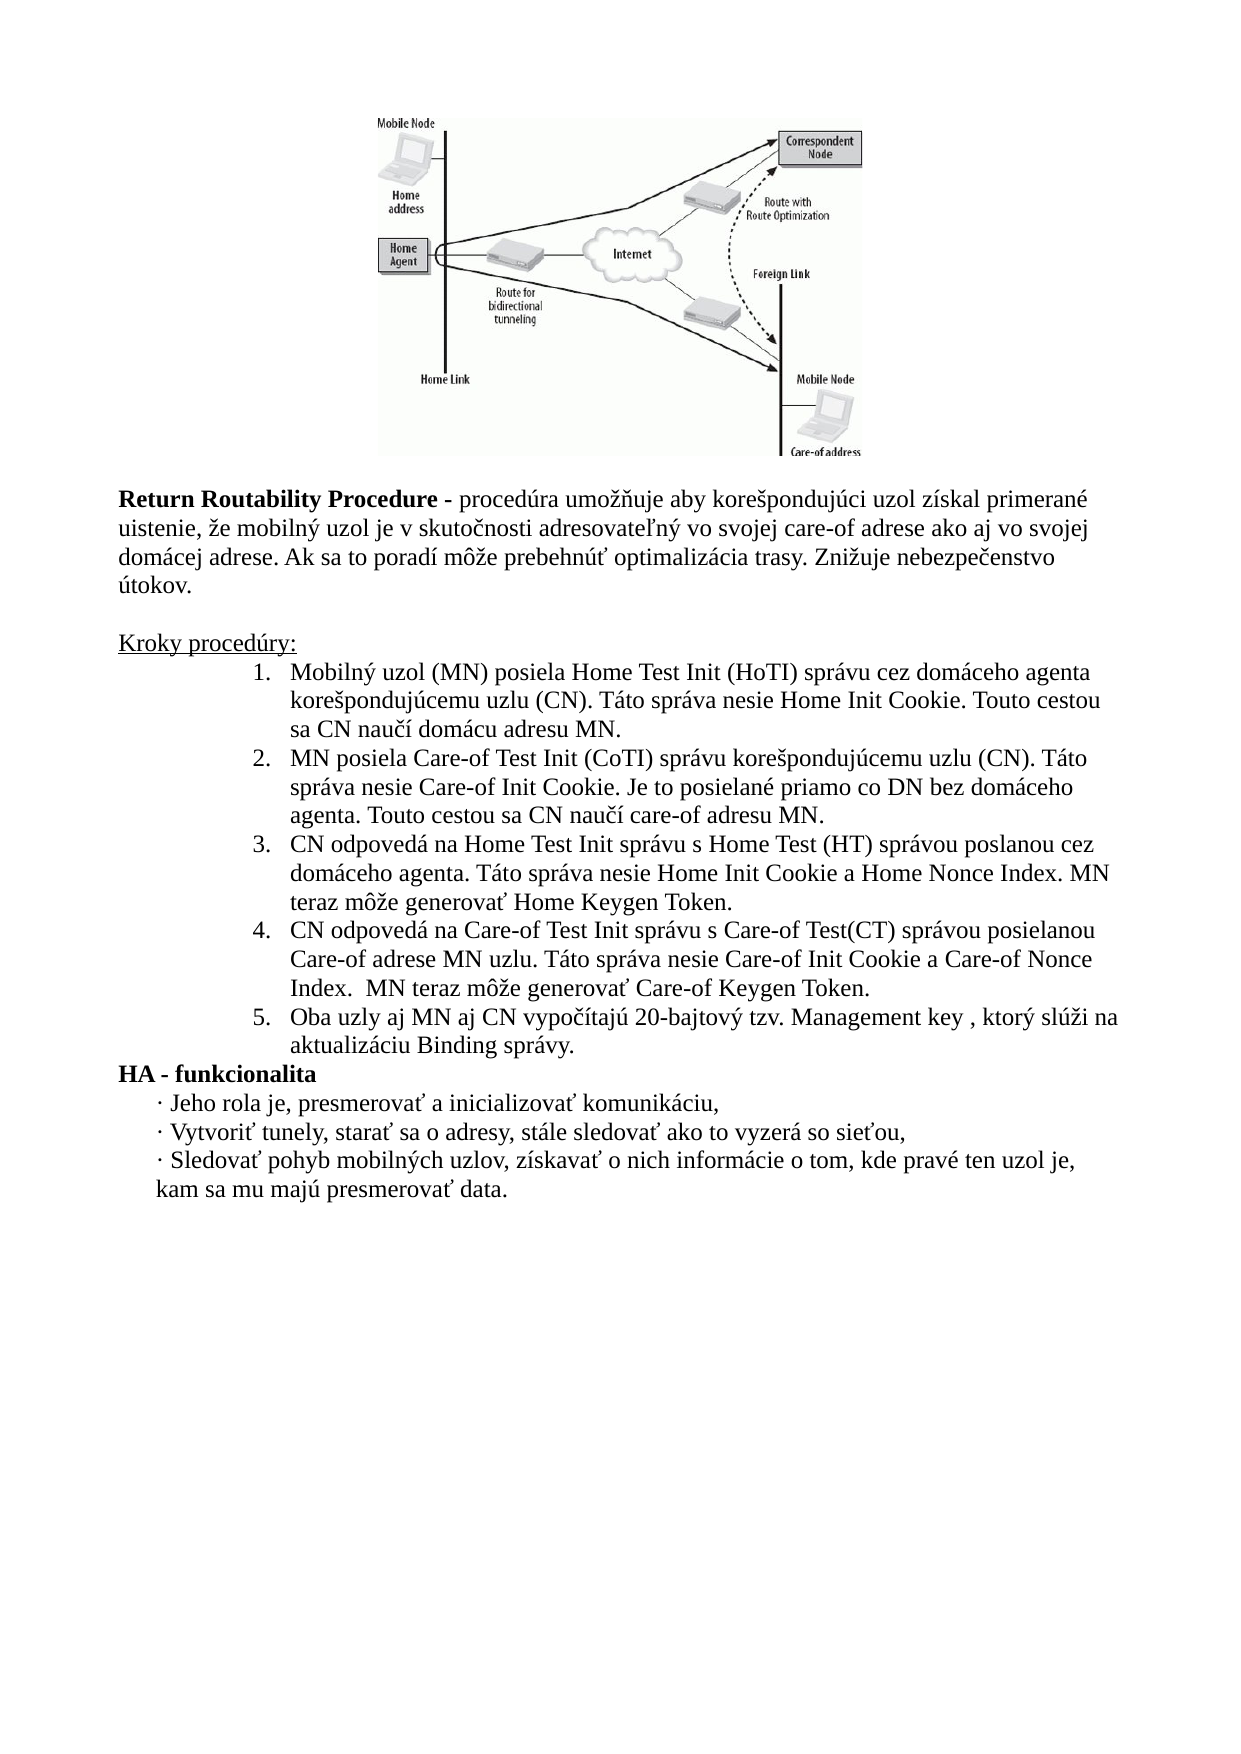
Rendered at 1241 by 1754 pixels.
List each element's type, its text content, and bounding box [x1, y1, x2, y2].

text HA - funkcionalita [118, 1059, 1122, 1088]
text · Jeho rola je, presmerovať a inicializovať komunikáciu, [118, 1088, 1122, 1117]
list CN odpovedá na Care-of Test Init správu s Care-of Test(CT) správou posielanou Care-of adrese MN uzlu. Táto správa nesie Care-of Init Cookie a Care-of Nonce Index. MN teraz môže generovať Care-of Keygen Token. [252, 916, 1122, 1002]
text Return Routability Procedure - procedúra umožňuje aby korešpondujúci uzol získal primerané uistenie, že mobilný uzol je v skutočnosti adresovateľný vo svojej care-of adrese ako aj vo svojej domácej adrese. Ak sa to poradí môže prebehnúť optimalizácia trasy. Znižuje nebezpečenstvo útokov. [118, 484, 1122, 599]
list Oba uzly aj MN aj CN vypočítajú 20-bajtový tzv. Management key , ktorý slúži na aktualizáciu Binding správy. [252, 1002, 1122, 1059]
list MN posiela Care-of Test Init (CoTI) správu korešpondujúcemu uzlu (CN). Táto správa nesie Care-of Init Cookie. Je to posielané priamo co DN bez domáceho agenta. Touto cestou sa CN naučí care-of adresu MN. [252, 743, 1122, 829]
list CN odpovedá na Home Test Init správu s Home Test (HT) správou poslanou cez domáceho agenta. Táto správa nesie Home Init Cookie a Home Nonce Index. MN teraz môže generovať Home Keygen Token. [252, 829, 1122, 916]
text · Vytvoriť tunely, starať sa o adresy, stále sledovať ako to vyzerá so sieťou, [118, 1117, 1122, 1146]
text · Sledovať pohyb mobilných uzlov, získavať o nich informácie o tom, kde pravé ten uzol je, kam sa mu majú presmerovať data. [156, 1146, 1122, 1203]
list Mobilný uzol (MN) posiela Home Test Init (HoTI) správu cez domáceho agenta korešpondujúcemu uzlu (CN). Táto správa nesie Home Init Cookie. Touto cestou sa CN naučí domácu adresu MN. [252, 657, 1122, 743]
text Kroky procedúry: [118, 628, 1122, 657]
